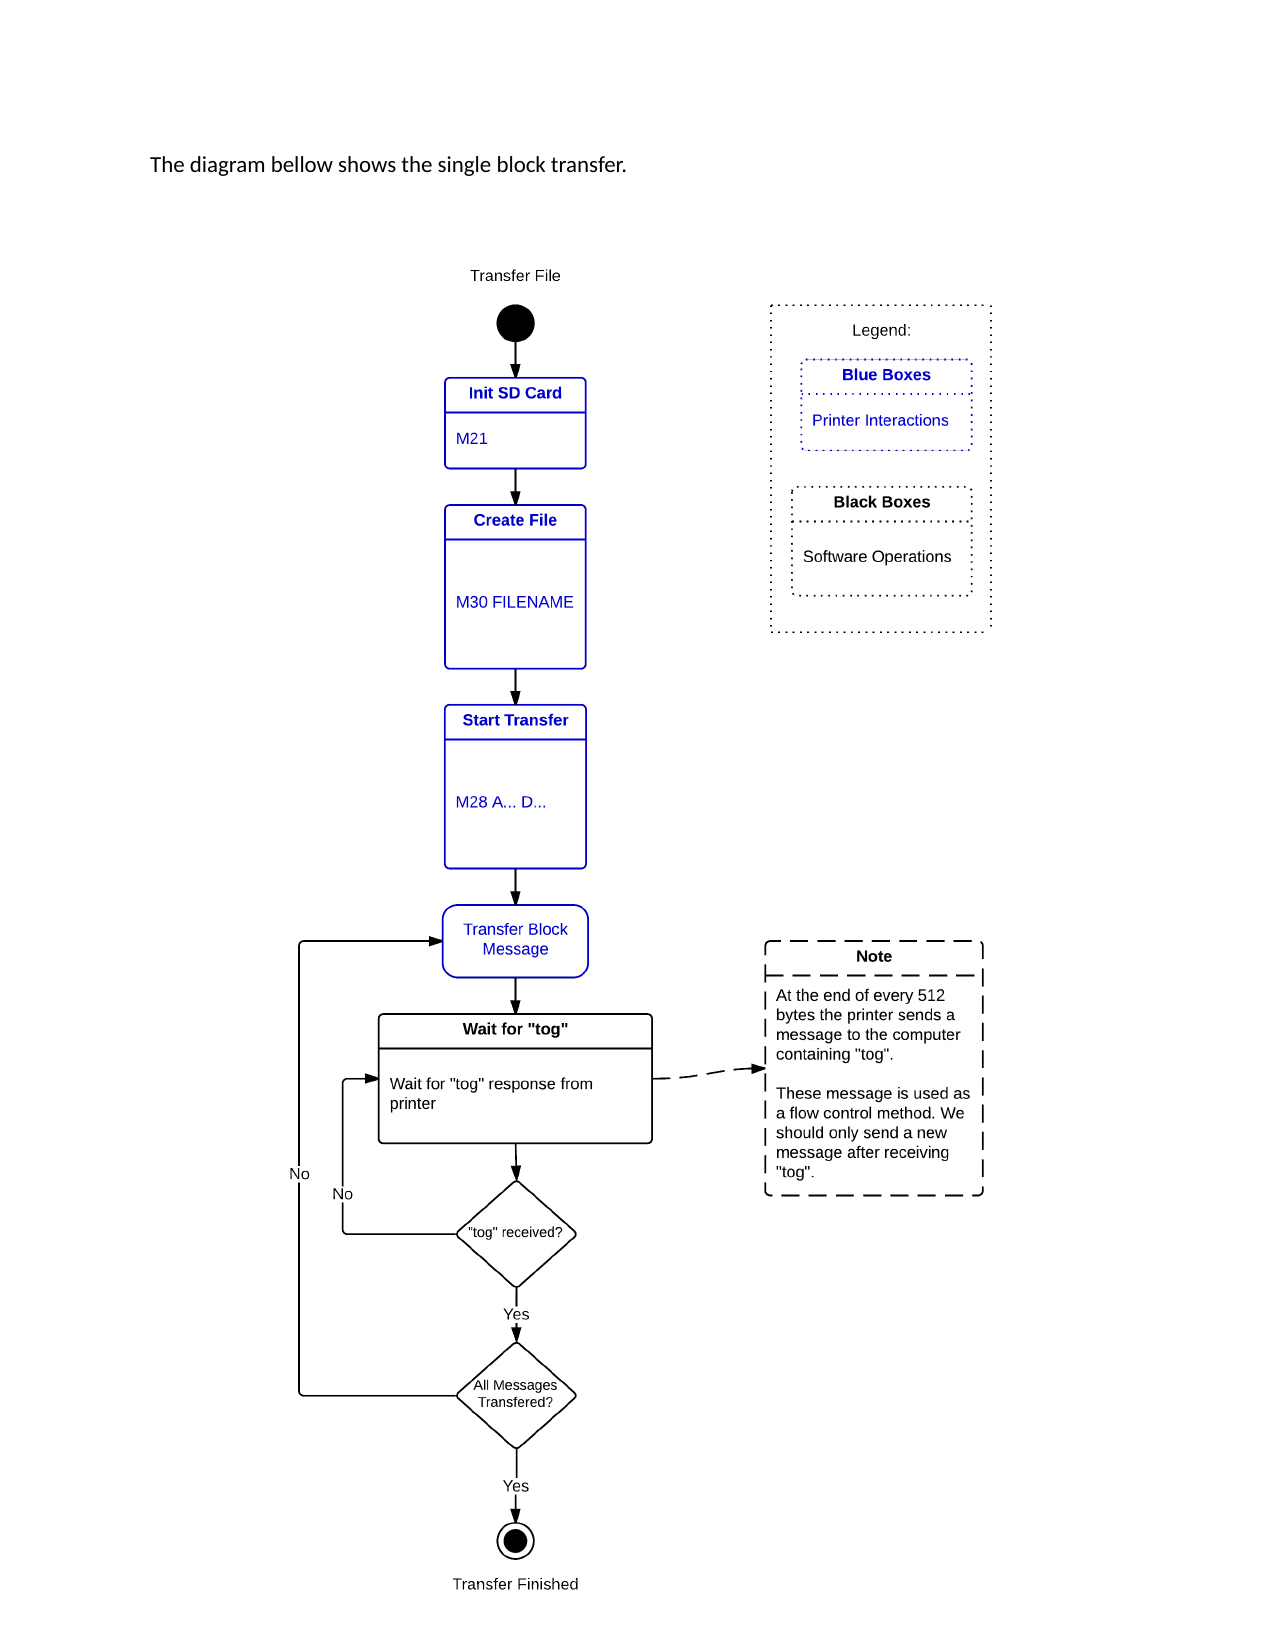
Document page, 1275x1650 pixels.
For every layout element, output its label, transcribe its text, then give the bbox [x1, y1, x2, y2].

text The diagram bellow shows the single block transfer. [150, 150, 1125, 178]
